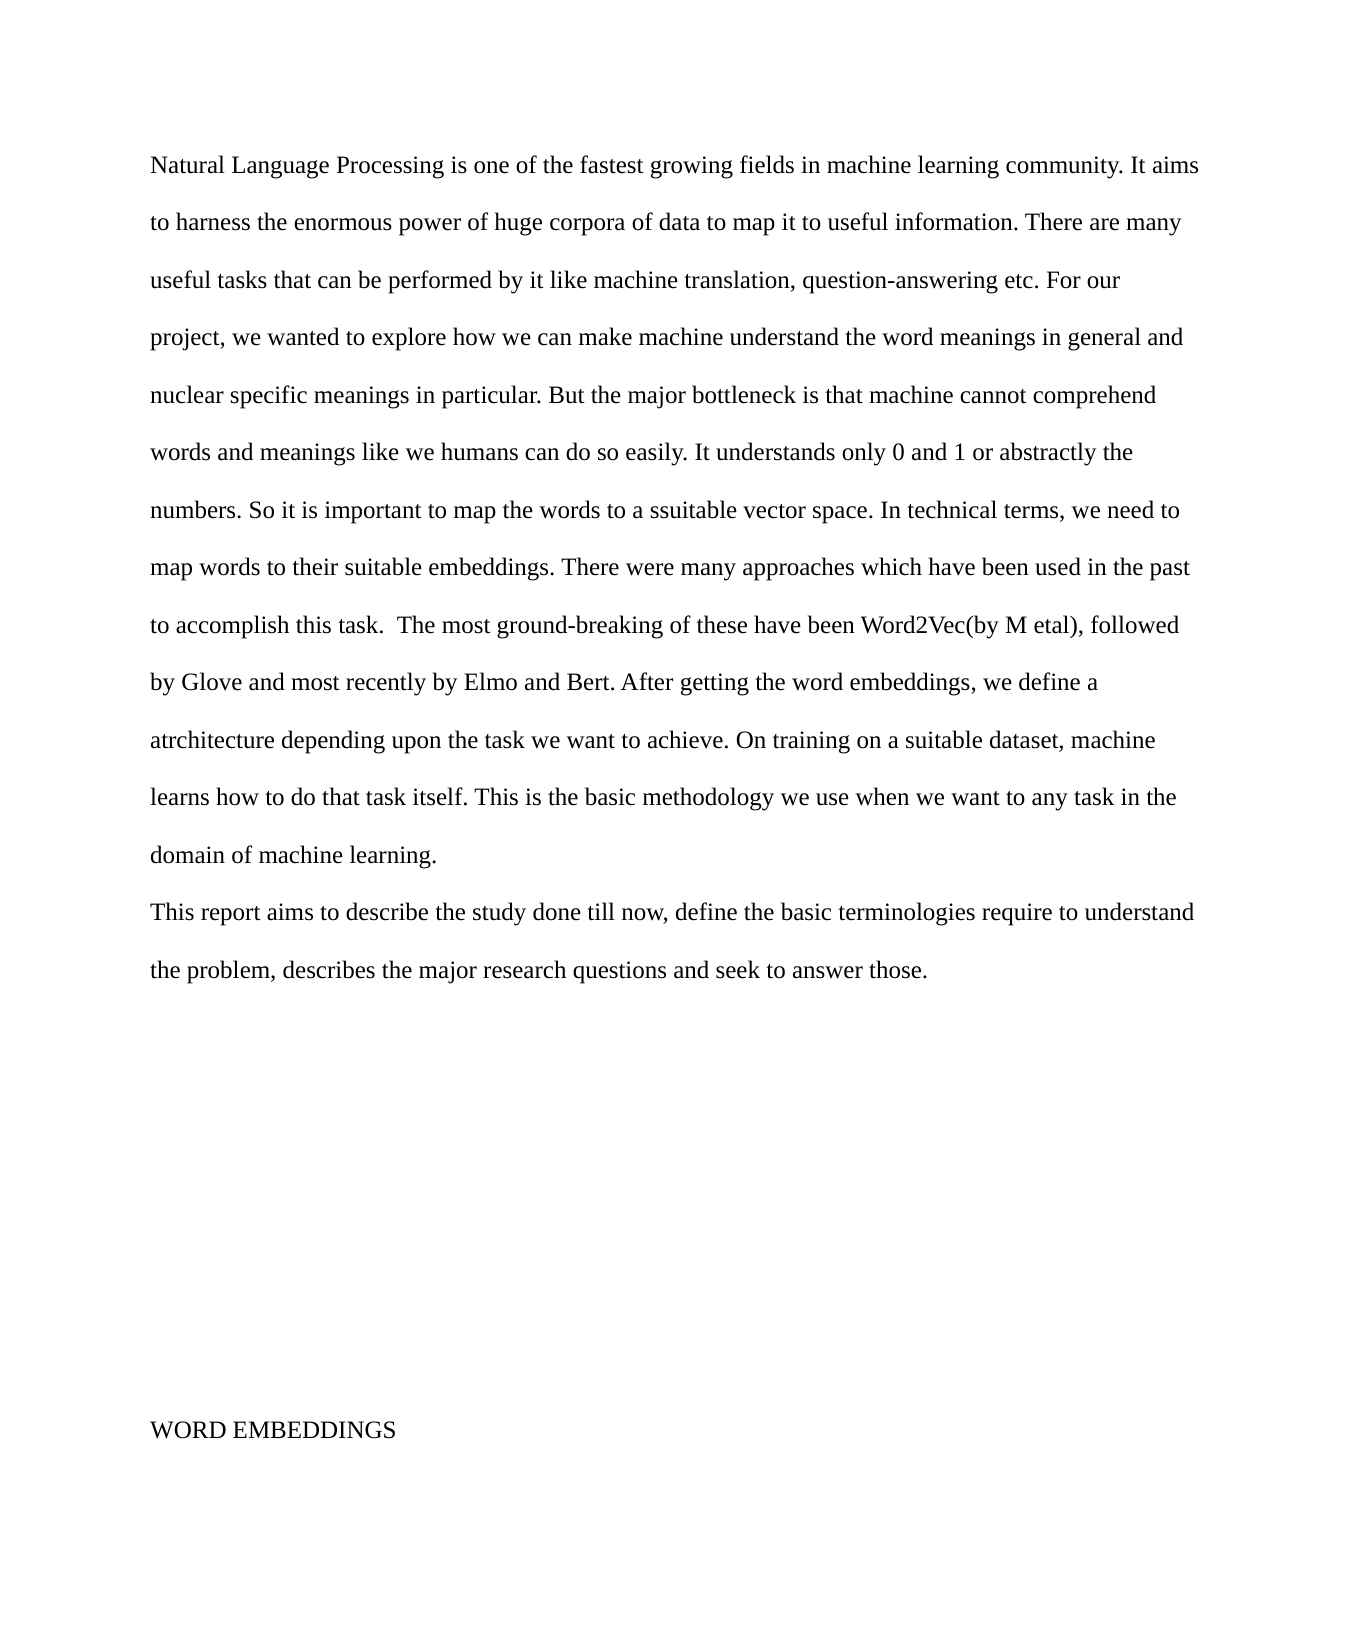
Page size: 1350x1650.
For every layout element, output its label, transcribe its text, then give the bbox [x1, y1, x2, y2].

text Natural Language Processing is one of the fastest growing fields in machine learning community. It aims to harness the enormous power of huge corpora of data to map it to useful information. There are many useful tasks that can be performed by it like machine translation, question-answering etc. For our project, we wanted to explore how we can make machine understand the word meanings in general and nuclear specific meanings in particular. But the major bottleneck is that machine cannot comprehend words and meanings like we humans can do so easily. It understands only 0 and 1 or abstractly the numbers. So it is important to map the words to a ssuitable vector space. In technical terms, we need to map words to their suitable embeddings. There were many approaches which have been used in the past to accomplish this task. The most ground-breaking of these have been Word2Vec(by M etal), followed by Glove and most recently by Elmo and Bert. After getting the word embeddings, we define a atrchitecture depending upon the task we want to achieve. On training on a suitable dataset, machine learns how to do that task itself. This is the basic methodology we use when we want to any task in the domain of machine learning. [150, 150, 1200, 869]
text WORD EMBEDDINGS [150, 1415, 1200, 1444]
text This report aims to describe the study done till now, define the basic terminologies require to understand the problem, describes the major research questions and seek to answer those. [150, 897, 1200, 984]
